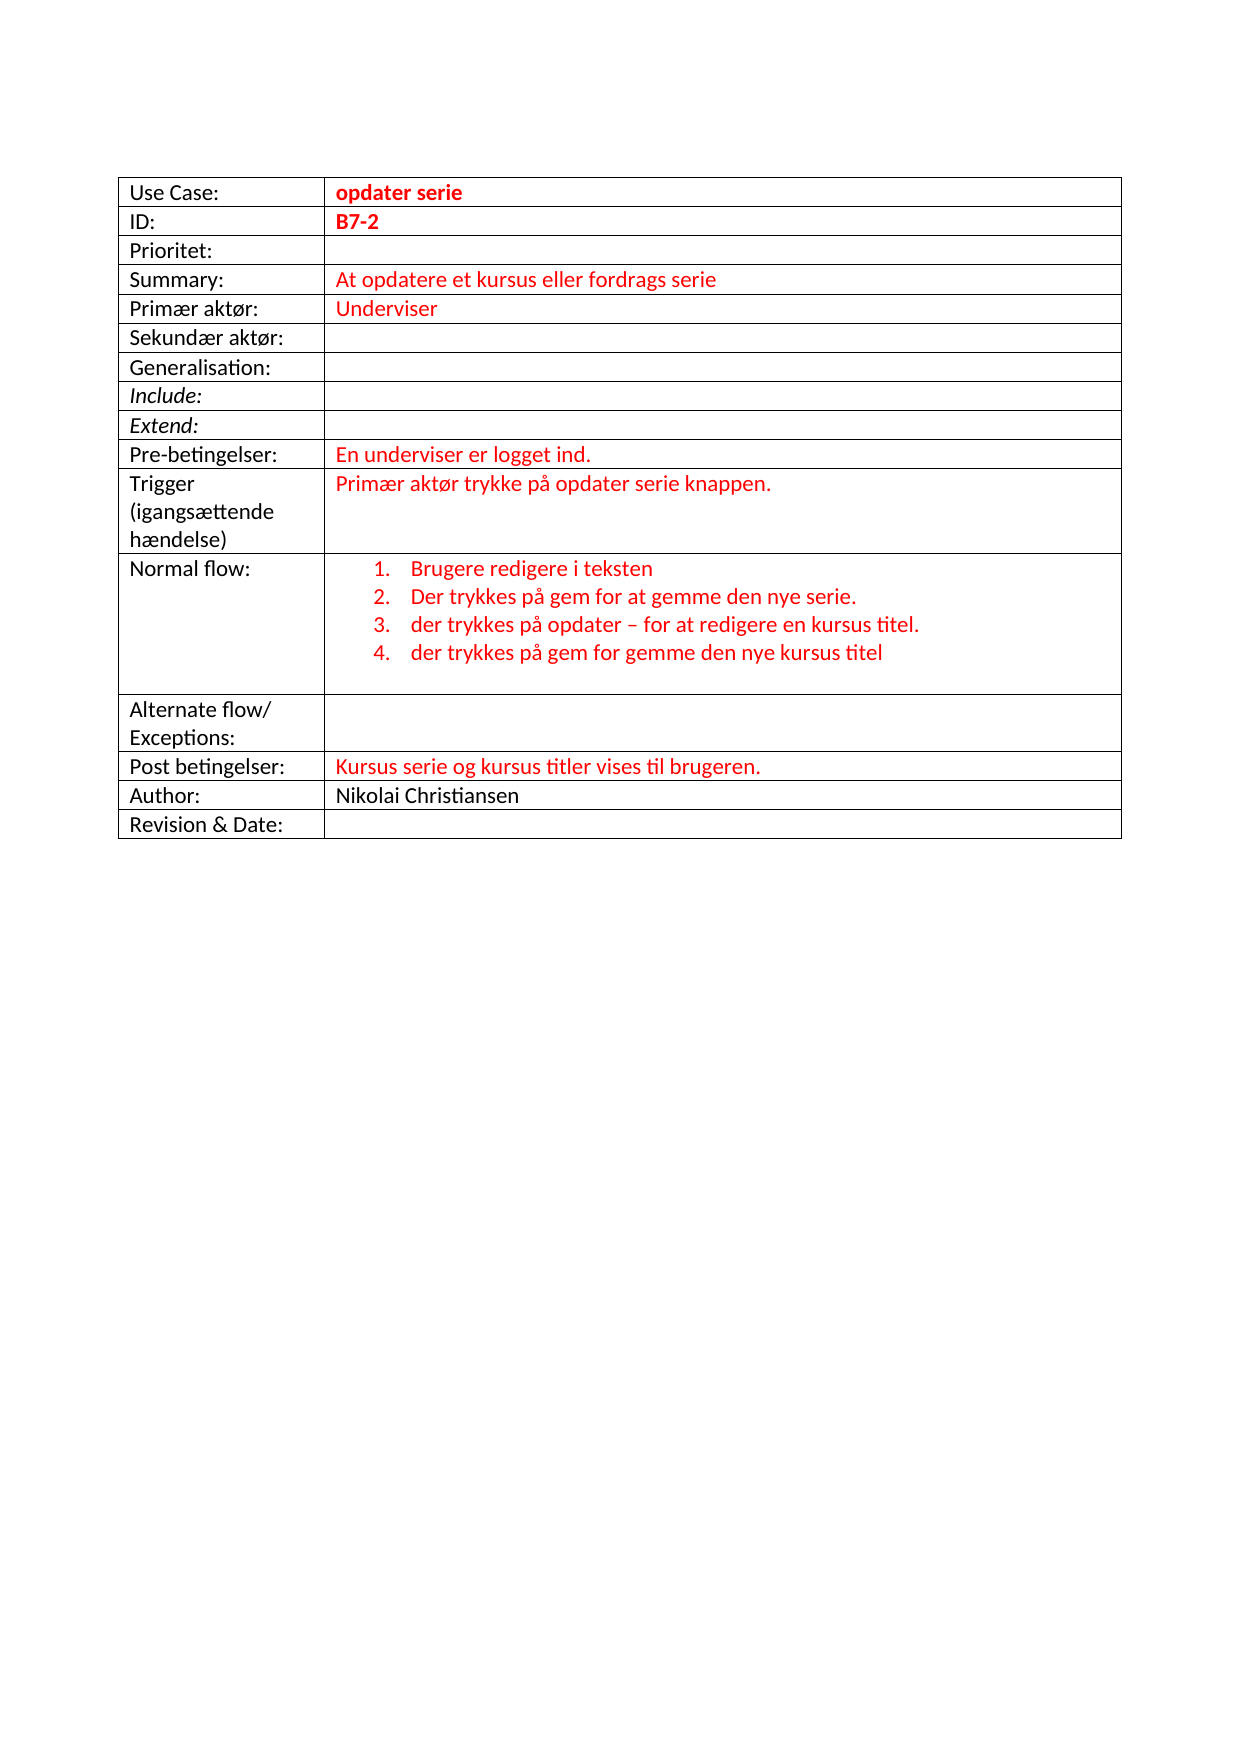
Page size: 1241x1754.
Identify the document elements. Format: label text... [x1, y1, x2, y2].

table_cell ID: [119, 207, 324, 235]
table_cell Pre-betingelser: [119, 440, 324, 468]
table_cell Brugere redigere i teksten Der trykkes på gem for at gemme den nye serie. der trykkes på opdater – for at redigere en kursus titel. der trykkes på gem for gemme den nye kursus titel [325, 554, 1121, 694]
table_header Use Case: [119, 178, 324, 206]
table_cell Underviser [325, 295, 1121, 322]
table_cell At opdatere et kursus eller fordrags serie [325, 265, 1121, 293]
table_cell Author: [119, 781, 324, 809]
table_cell Generalisation: [119, 353, 324, 381]
table_cell B7-2 [325, 207, 1121, 235]
table_cell Normal flow: [119, 554, 324, 694]
table_cell Extend: [119, 411, 324, 439]
table_cell Primær aktør: [119, 295, 324, 322]
table_cell Alternate flow/ Exceptions: [119, 695, 324, 751]
table_cell Sekundær aktør: [119, 324, 324, 352]
table_cell [325, 353, 1121, 381]
table_cell [325, 382, 1121, 410]
table_cell Kursus serie og kursus titler vises til brugeren. [325, 752, 1121, 780]
table_cell [325, 695, 1121, 751]
table_header opdater serie [325, 178, 1121, 206]
table_cell Trigger (igangsættende hændelse) [119, 469, 324, 553]
table_cell Revision & Date: [119, 810, 324, 838]
table_cell [325, 810, 1121, 838]
table_cell Post betingelser: [119, 752, 324, 780]
table_cell Primær aktør trykke på opdater serie knappen. [325, 469, 1121, 553]
table_cell [325, 411, 1121, 439]
table_cell En underviser er logget ind. [325, 440, 1121, 468]
table_cell [325, 236, 1121, 264]
table_cell Nikolai Christiansen [325, 781, 1121, 809]
table_cell Prioritet: [119, 236, 324, 264]
table_cell Include: [119, 382, 324, 410]
table_cell Summary: [119, 265, 324, 293]
table_cell [325, 324, 1121, 352]
